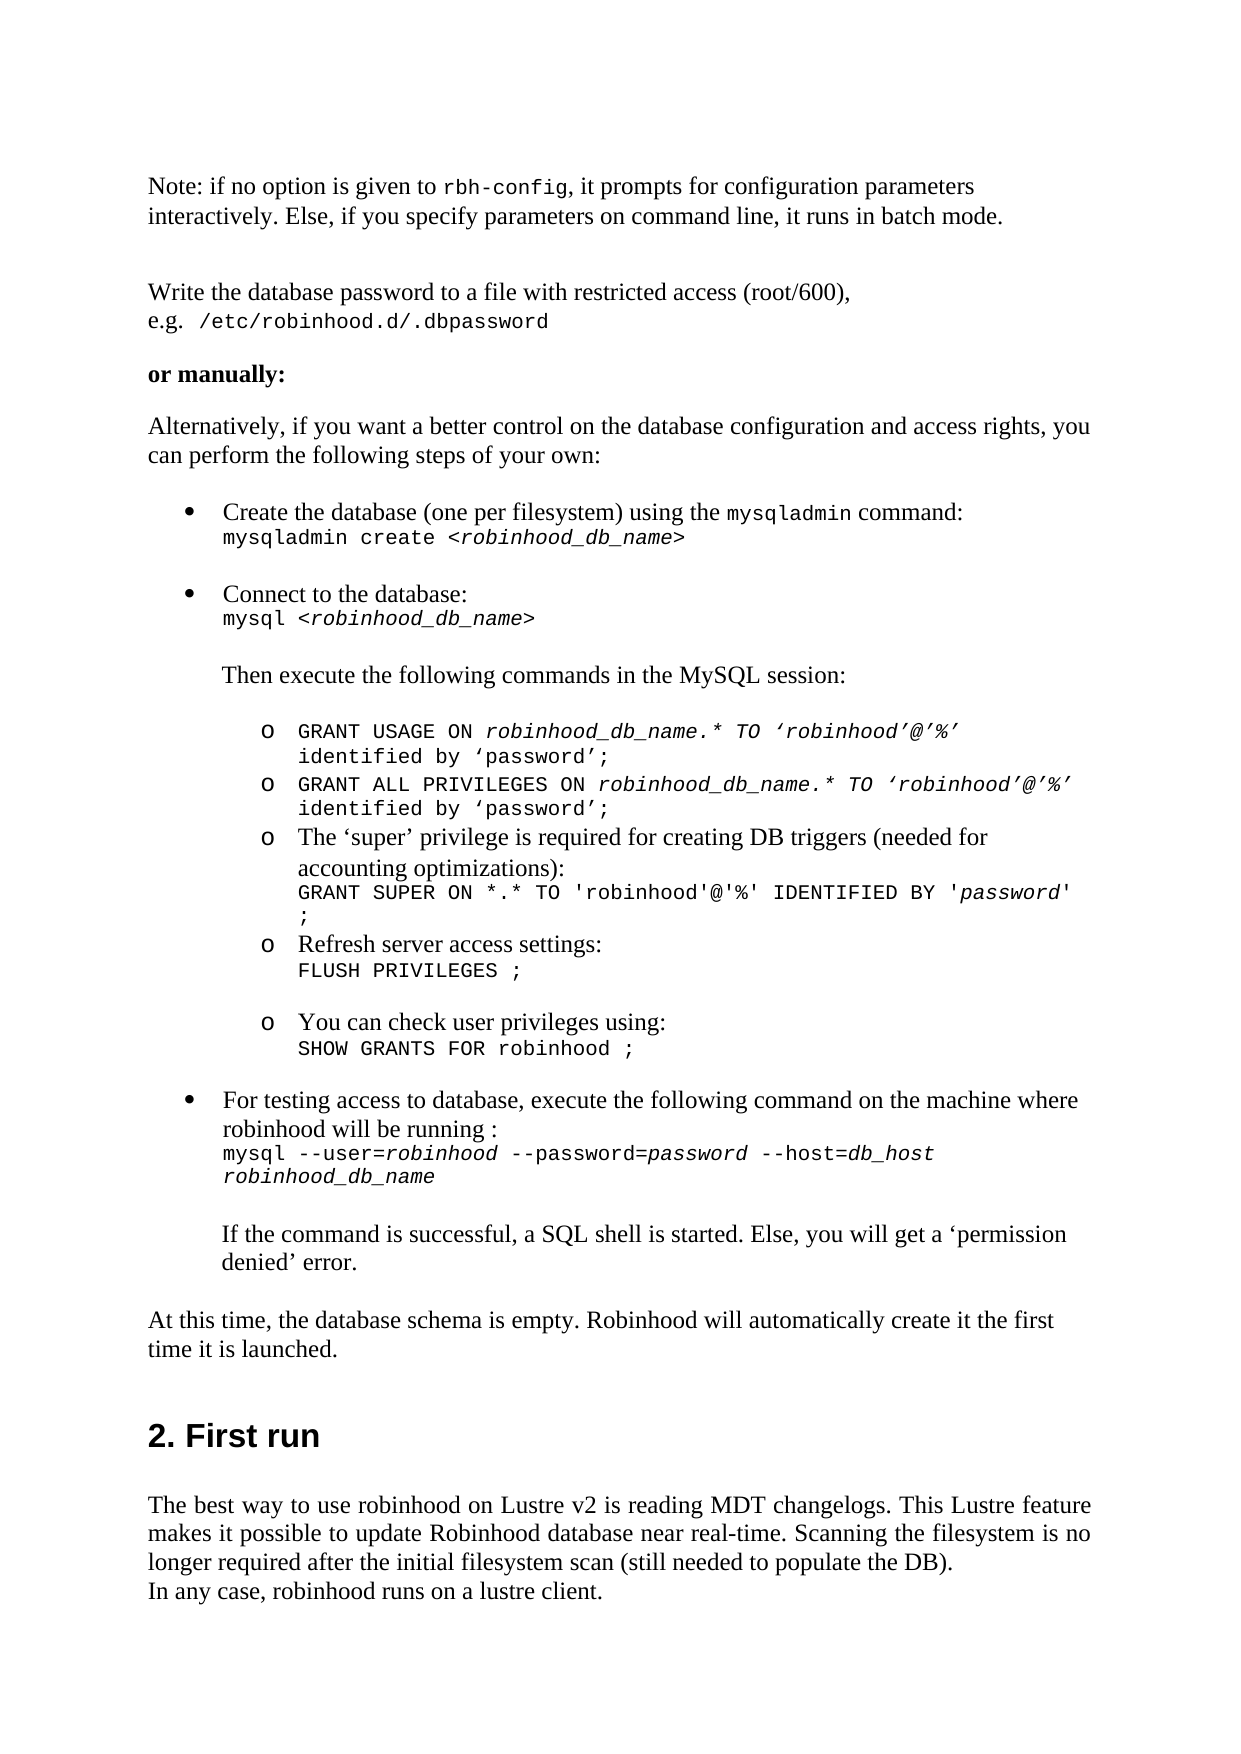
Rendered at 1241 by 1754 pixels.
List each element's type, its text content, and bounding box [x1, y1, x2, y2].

text or manually: [148, 359, 1093, 388]
text Write the database password to a file with restricted access (root/600), [148, 277, 1093, 306]
list Create the database (one per filesystem) using the mysqladmin command: mysqladmin create <robinhood_db_name> [185, 497, 1093, 551]
text Then execute the following commands in the MySQL session: [221, 661, 1093, 689]
list Refresh server access settings: FLUSH PRIVILEGES ; [260, 929, 1093, 983]
text Note: if no option is given to rbh-config, it prompts for configuration parameters interactively. Else, if you specify parameters on command line, it runs in batch mode. [148, 171, 1093, 229]
text In any case, robinhood runs on a lustre client. [148, 1576, 1093, 1605]
list GRANT ALL PRIVILEGES ON robinhood_db_name.* TO ‘robinhood’@’%’ identified by ‘password’; [260, 770, 1093, 822]
subtitle First run [148, 1416, 1093, 1455]
list The ‘super’ privilege is required for creating DB triggers (needed for accounting optimizations): GRANT SUPER ON *.* TO 'robinhood'@'%' IDENTIFIED BY 'password' ; [260, 822, 1093, 929]
list You can check user privileges using: SHOW GRANTS FOR robinhood ; [260, 1007, 1093, 1062]
text e.g. /etc/robinhood.d/.dbpassword [148, 306, 1093, 335]
list For testing access to database, execute the following command on the machine where robinhood will be running : mysql --user=robinhood --password=password --host=db_host robinhood_db_name [185, 1085, 1093, 1190]
text Alternatively, if you want a better control on the database configuration and access rights, you can perform the following steps of your own: [148, 411, 1093, 469]
text If the command is successful, a SQL shell is started. Else, you will get a ‘permission denied’ error. [221, 1219, 1093, 1305]
text The best way to use robinhood on Lustre v2 is reading MDT changelogs. This Lustre feature makes it possible to update Robinhood database near real-time. Scanning the filesystem is no longer required after the initial filesystem scan (still needed to populate the DB). [148, 1490, 1093, 1576]
list Connect to the database: mysql <robinhood_db_name> [185, 579, 1093, 632]
text At this time, the database schema is empty. Robinhood will automatically create it the first time it is launched. [148, 1305, 1093, 1362]
list GRANT USAGE ON robinhood_db_name.* TO ‘robinhood’@’%’ identified by ‘password’; [260, 718, 1093, 770]
